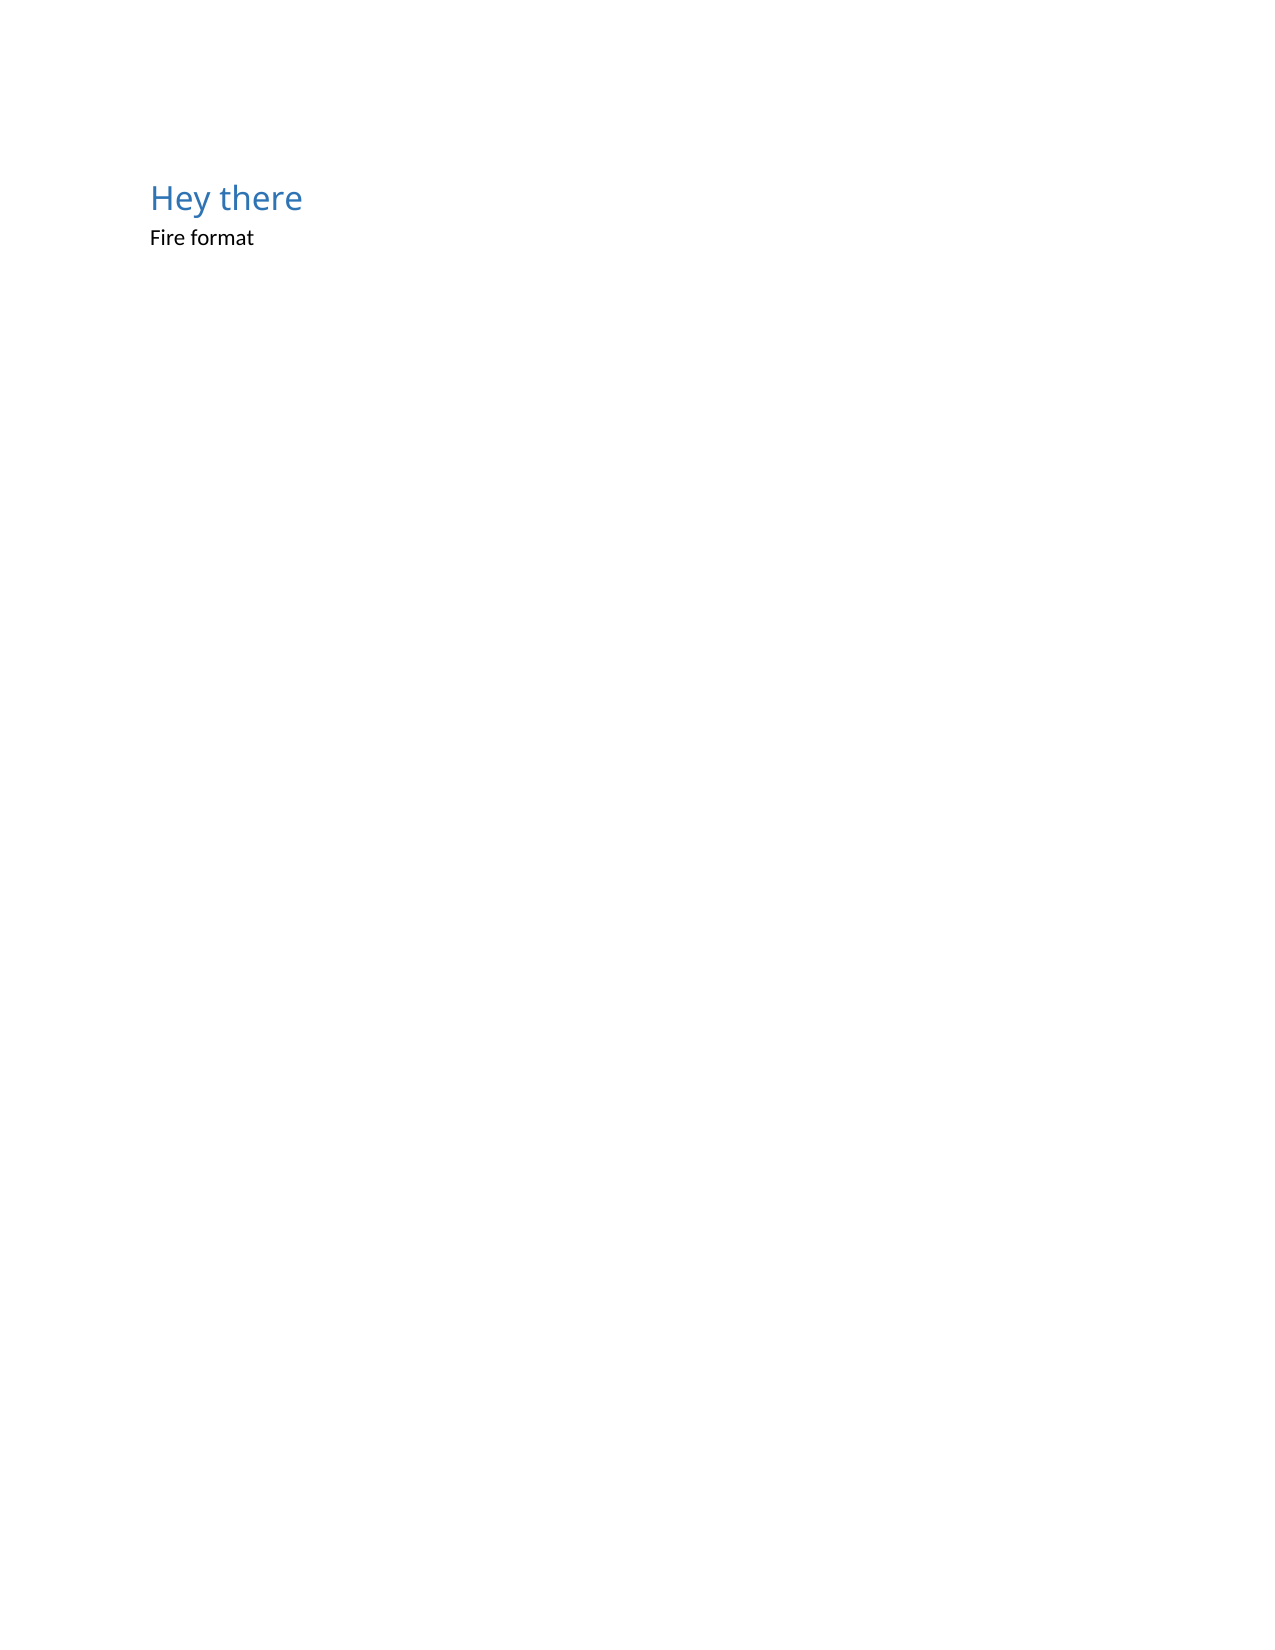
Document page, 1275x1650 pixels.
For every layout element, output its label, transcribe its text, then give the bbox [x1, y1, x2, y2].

subtitle Hey there [150, 175, 1125, 220]
text Fire format [150, 223, 1125, 252]
